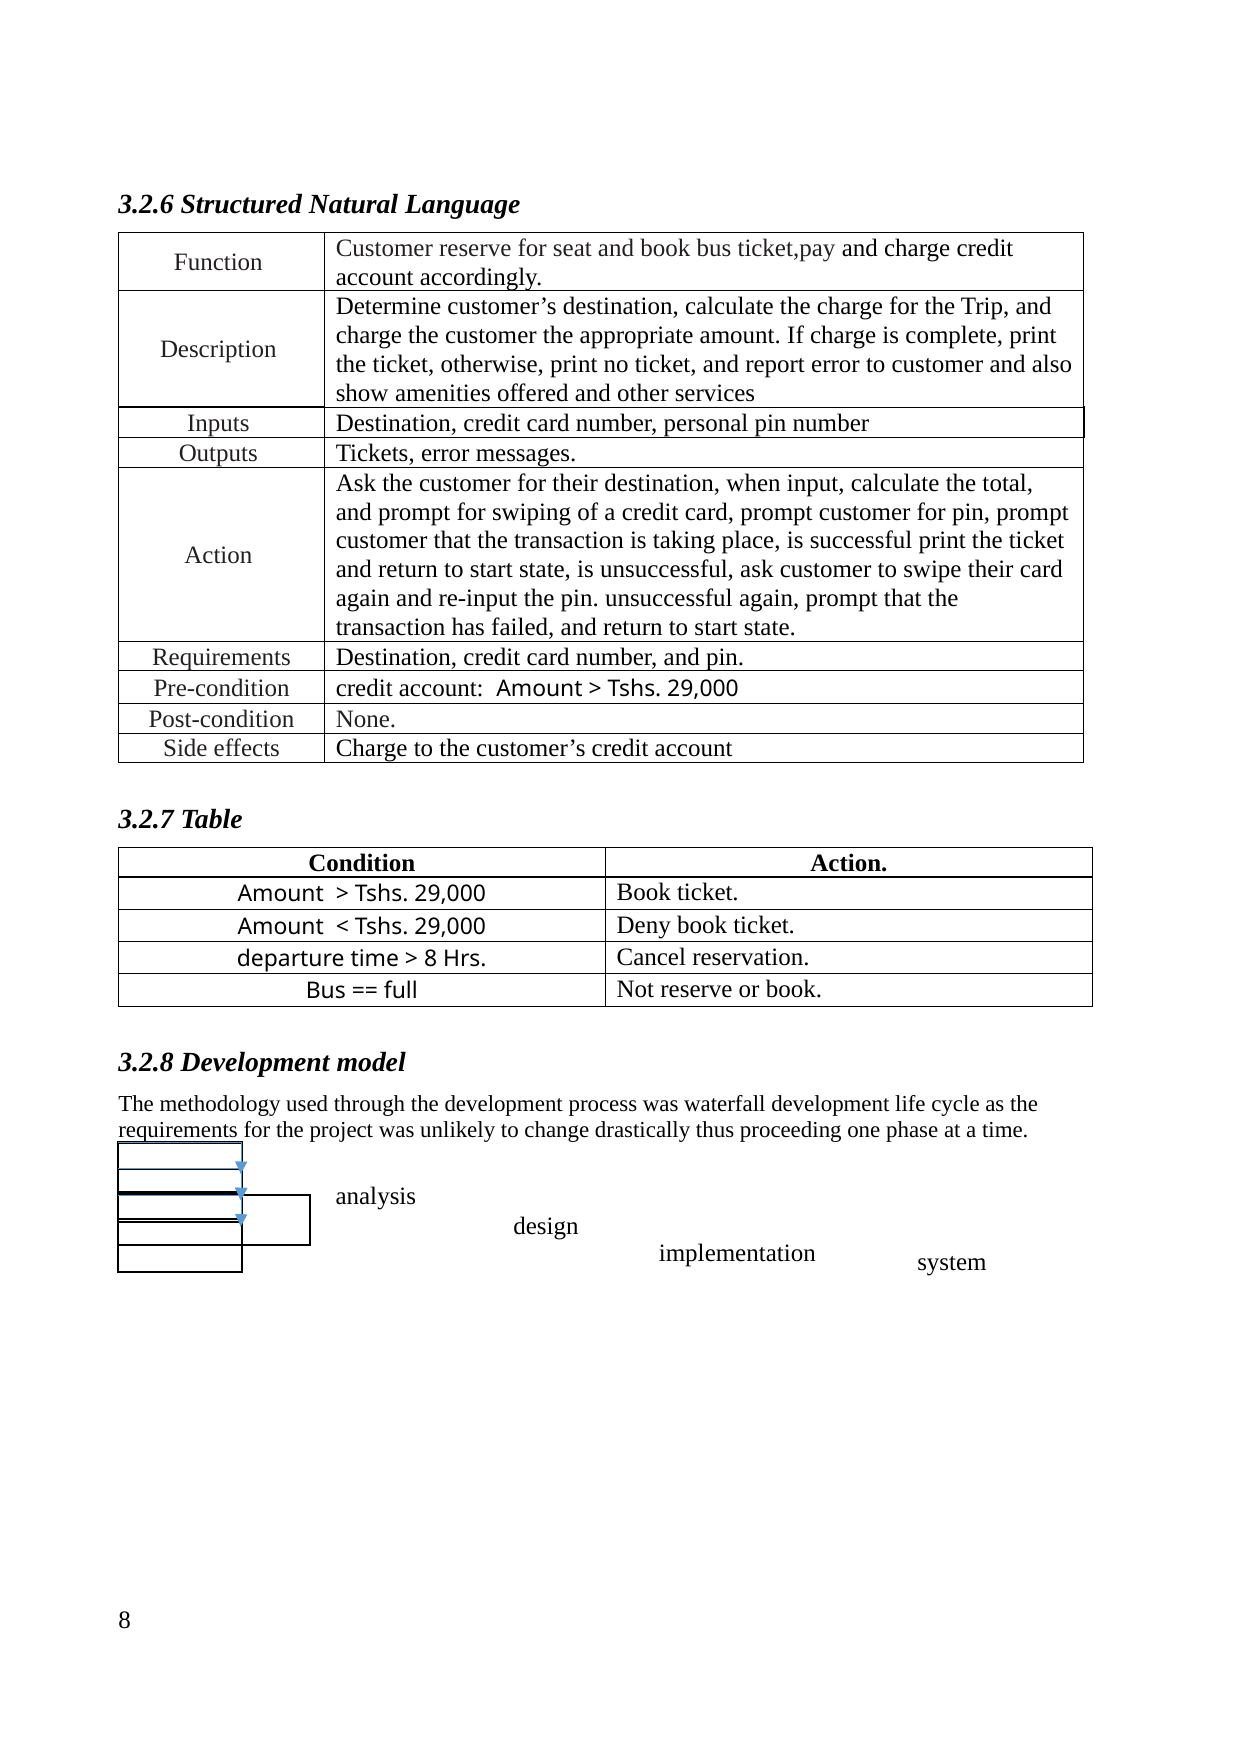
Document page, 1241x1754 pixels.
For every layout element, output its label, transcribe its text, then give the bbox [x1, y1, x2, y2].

text The methodology used through the development process was waterfall development life cycle as the requirements for the project was unlikely to change drastically thus proceeding one phase at a time. [118, 1090, 1122, 1142]
table_cell Destination, credit card number, and pin. [325, 642, 1083, 670]
table_cell Book ticket. [606, 878, 1092, 909]
text design [499, 1211, 593, 1240]
subtitle 3.2.6 Structured Natural Language [118, 187, 1122, 219]
table_cell Action [119, 468, 324, 641]
table_cell Tickets, error messages. [325, 438, 1083, 467]
table_cell Description [119, 291, 324, 406]
table_cell credit account: Amount > Tshs. 29,000 [325, 671, 1083, 703]
table_header Action. [606, 848, 1092, 876]
table_cell Not reserve or book. [606, 974, 1092, 1006]
text system [905, 1247, 999, 1276]
table_cell Requirements [119, 642, 324, 670]
table_cell Ask the customer for their destination, when input, calculate the total, and prompt for swiping of a credit card, prompt customer for pin, prompt customer that the transaction is taking place, is successful print the ticket and return to start state, is unsuccessful, ask customer to swipe their card again and re-input the pin. unsuccessful again, prompt that the transaction has failed, and return to start state. [325, 468, 1083, 641]
table_header Customer reserve for seat and book bus ticket,pay and charge credit account accordingly. [325, 233, 1083, 290]
table_cell Bus == full [119, 974, 605, 1006]
table_cell Charge to the customer’s credit account [325, 734, 1083, 762]
table_cell Outputs [119, 438, 324, 467]
table_cell departure time > 8 Hrs. [119, 942, 605, 973]
subtitle 3.2.7 Table [118, 802, 1122, 834]
table_cell Destination, credit card number, personal pin number [325, 408, 1083, 437]
table_cell Side effects [119, 734, 324, 762]
table_cell Amount < Tshs. 29,000 [119, 910, 605, 941]
table_cell Post-condition [119, 704, 324, 732]
table_cell Inputs [119, 408, 324, 437]
subtitle 3.2.8 Development model [118, 1045, 1122, 1077]
table_cell Amount > Tshs. 29,000 [119, 878, 605, 909]
table_cell Pre-condition [119, 671, 324, 703]
text analysis [328, 1181, 423, 1210]
table_cell Cancel reservation. [606, 942, 1092, 973]
table_header Condition [119, 848, 605, 876]
table_cell Deny book ticket. [606, 910, 1092, 941]
table_cell None. [325, 704, 1083, 732]
table_cell Determine customer’s destination, calculate the charge for the Trip, and charge the customer the appropriate amount. If charge is complete, print the ticket, otherwise, print no ticket, and report error to customer and also show amenities offered and other services [325, 291, 1083, 406]
text implementation [656, 1238, 818, 1267]
table_header Function [119, 233, 324, 290]
